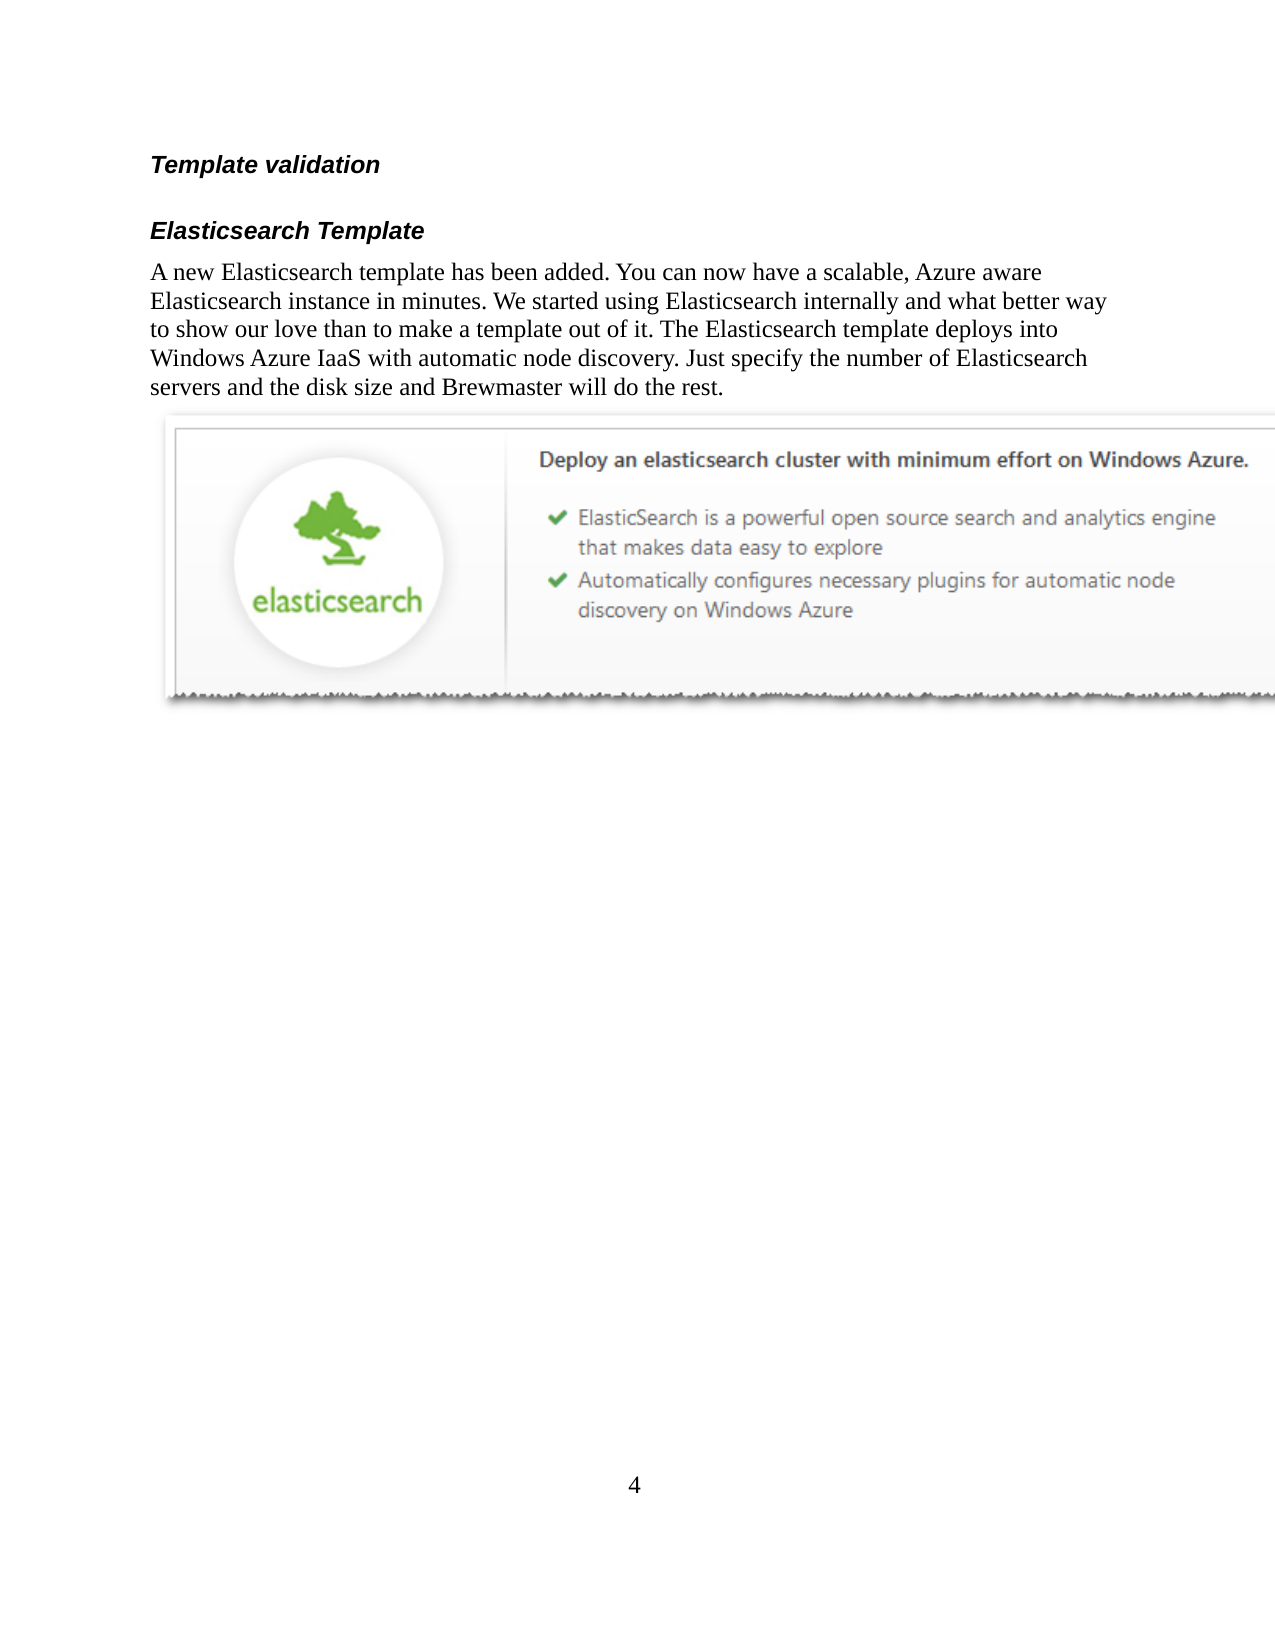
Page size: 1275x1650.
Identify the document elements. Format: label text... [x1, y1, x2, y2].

text A new Elasticsearch template has been added. You can now have a scalable, Azure aware Elasticsearch instance in minutes. We started using Elasticsearch internally and what better way to show our love than to make a template out of it. The Elasticsearch template deploys into Windows Azure IaaS with automatic node discovery. Just specify the number of Elasticsearch servers and the disk size and Brewmaster will do the rest. [150, 257, 1125, 400]
subtitle Template validation [150, 150, 1125, 178]
subtitle Elasticsearch Template [150, 216, 1125, 244]
picture [150, 400, 1275, 724]
